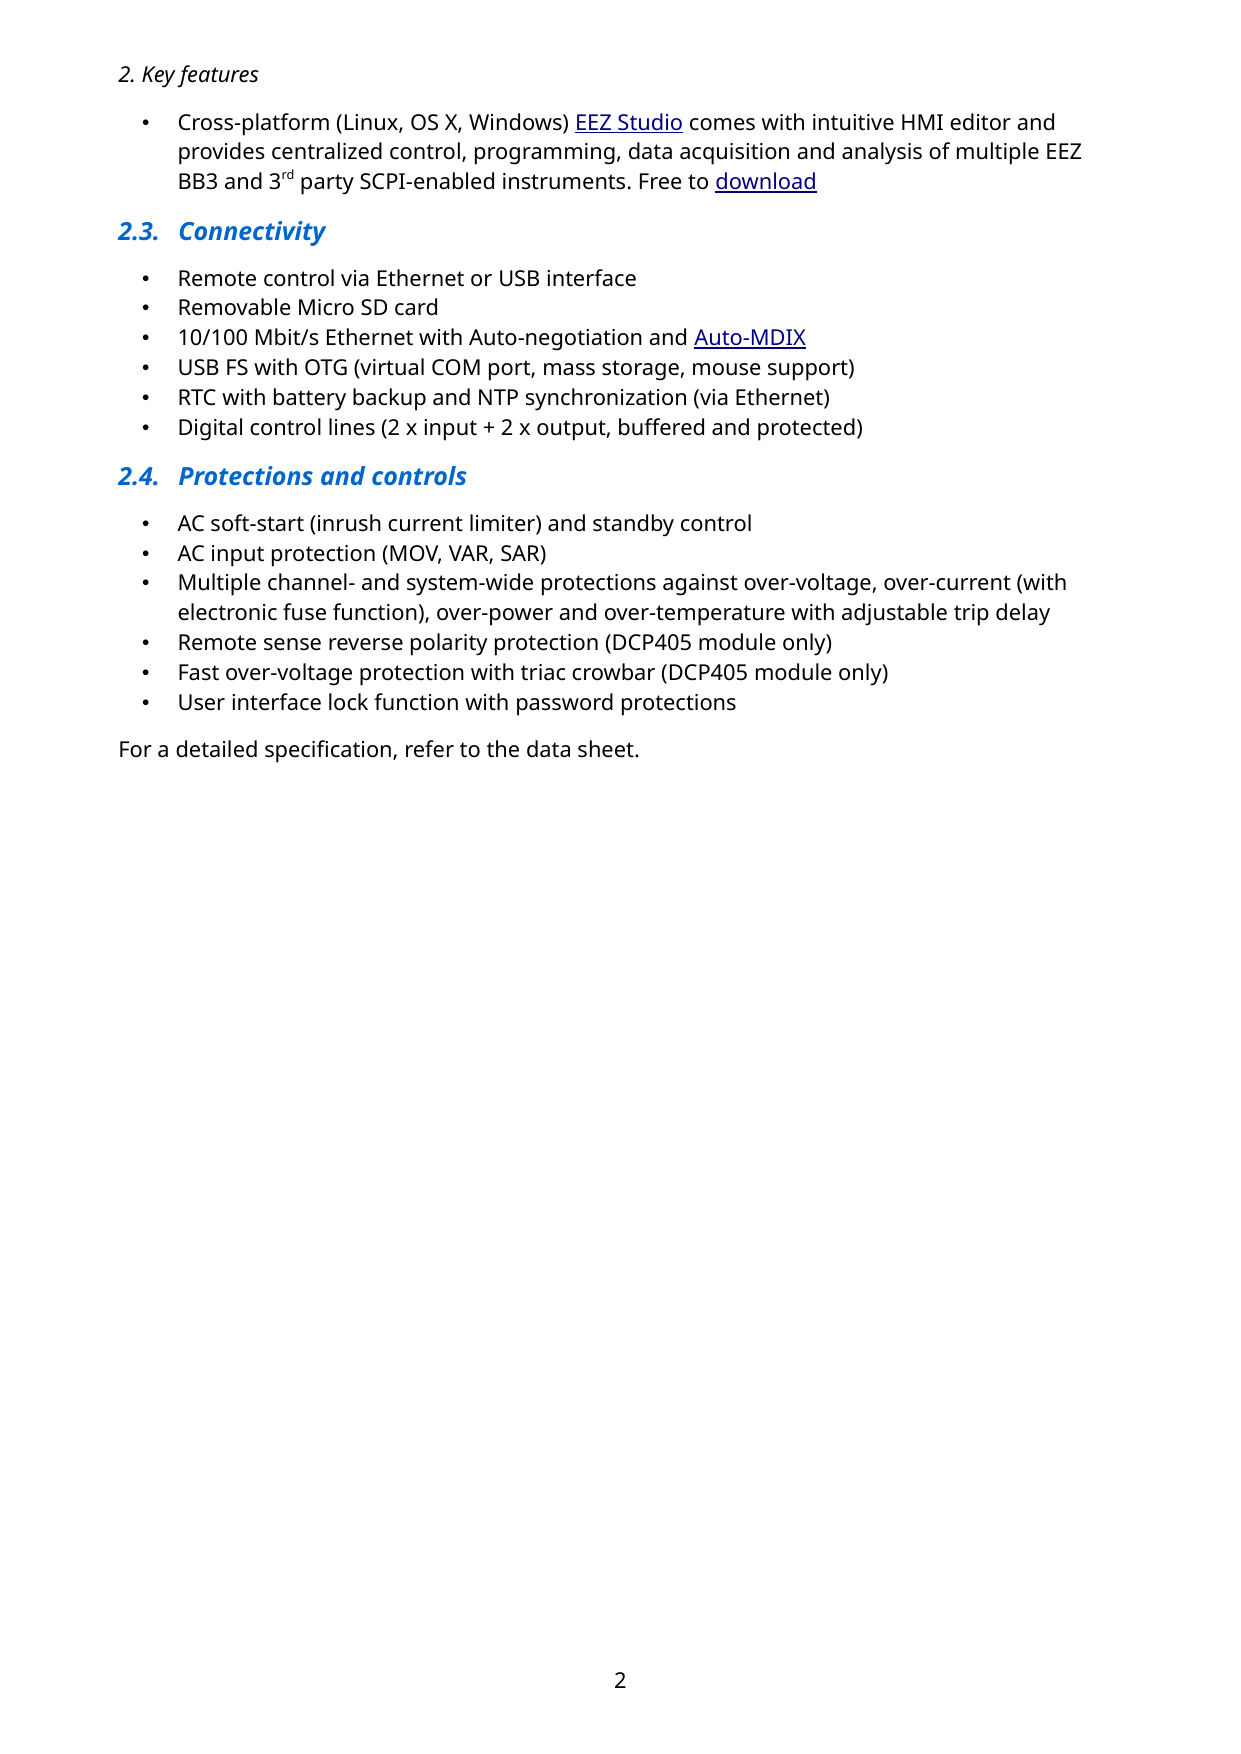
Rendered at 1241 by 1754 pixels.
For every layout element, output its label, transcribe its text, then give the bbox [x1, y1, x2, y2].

list AC input protection (MOV, VAR, SAR) [142, 538, 1110, 567]
list Fast over-voltage protection with triac crowbar (DCP405 module only) [142, 657, 1110, 687]
list Cross-platform (Linux, OS X, Windows) EEZ Studio comes with intuitive HMI editor and provides centralized control, programming, data acquisition and analysis of multiple EEZ BB3 and 3rd party SCPI-enabled instruments. Free to download [142, 107, 1110, 196]
list USB FS with OTG (virtual COM port, mass storage, mouse support) [142, 352, 1110, 382]
list 10/100 Mbit/s Ethernet with Auto-negotiation and Auto-MDIX [142, 322, 1110, 352]
list Digital control lines (2 x input + 2 x output, buffered and protected) [142, 411, 1110, 441]
list RTC with battery backup and NTP synchronization (via Ethernet) [142, 382, 1110, 411]
list User interface lock function with password protections [142, 687, 1110, 716]
list AC soft-start (inrush current limiter) and standby control [142, 508, 1110, 538]
subtitle Connectivity [118, 214, 1122, 248]
list Removable Micro SD card [142, 292, 1110, 322]
list Multiple channel- and system-wide protections against over-voltage, over-current (with electronic fuse function), over-power and over-temperature with adjustable trip delay [142, 567, 1110, 627]
list Remote control via Ethernet or USB interface [142, 262, 1110, 292]
subtitle Protections and controls [118, 459, 1122, 493]
list Remote sense reverse polarity protection (DCP405 module only) [142, 627, 1110, 657]
text For a detailed specification, refer to the data sheet. [118, 734, 1122, 764]
